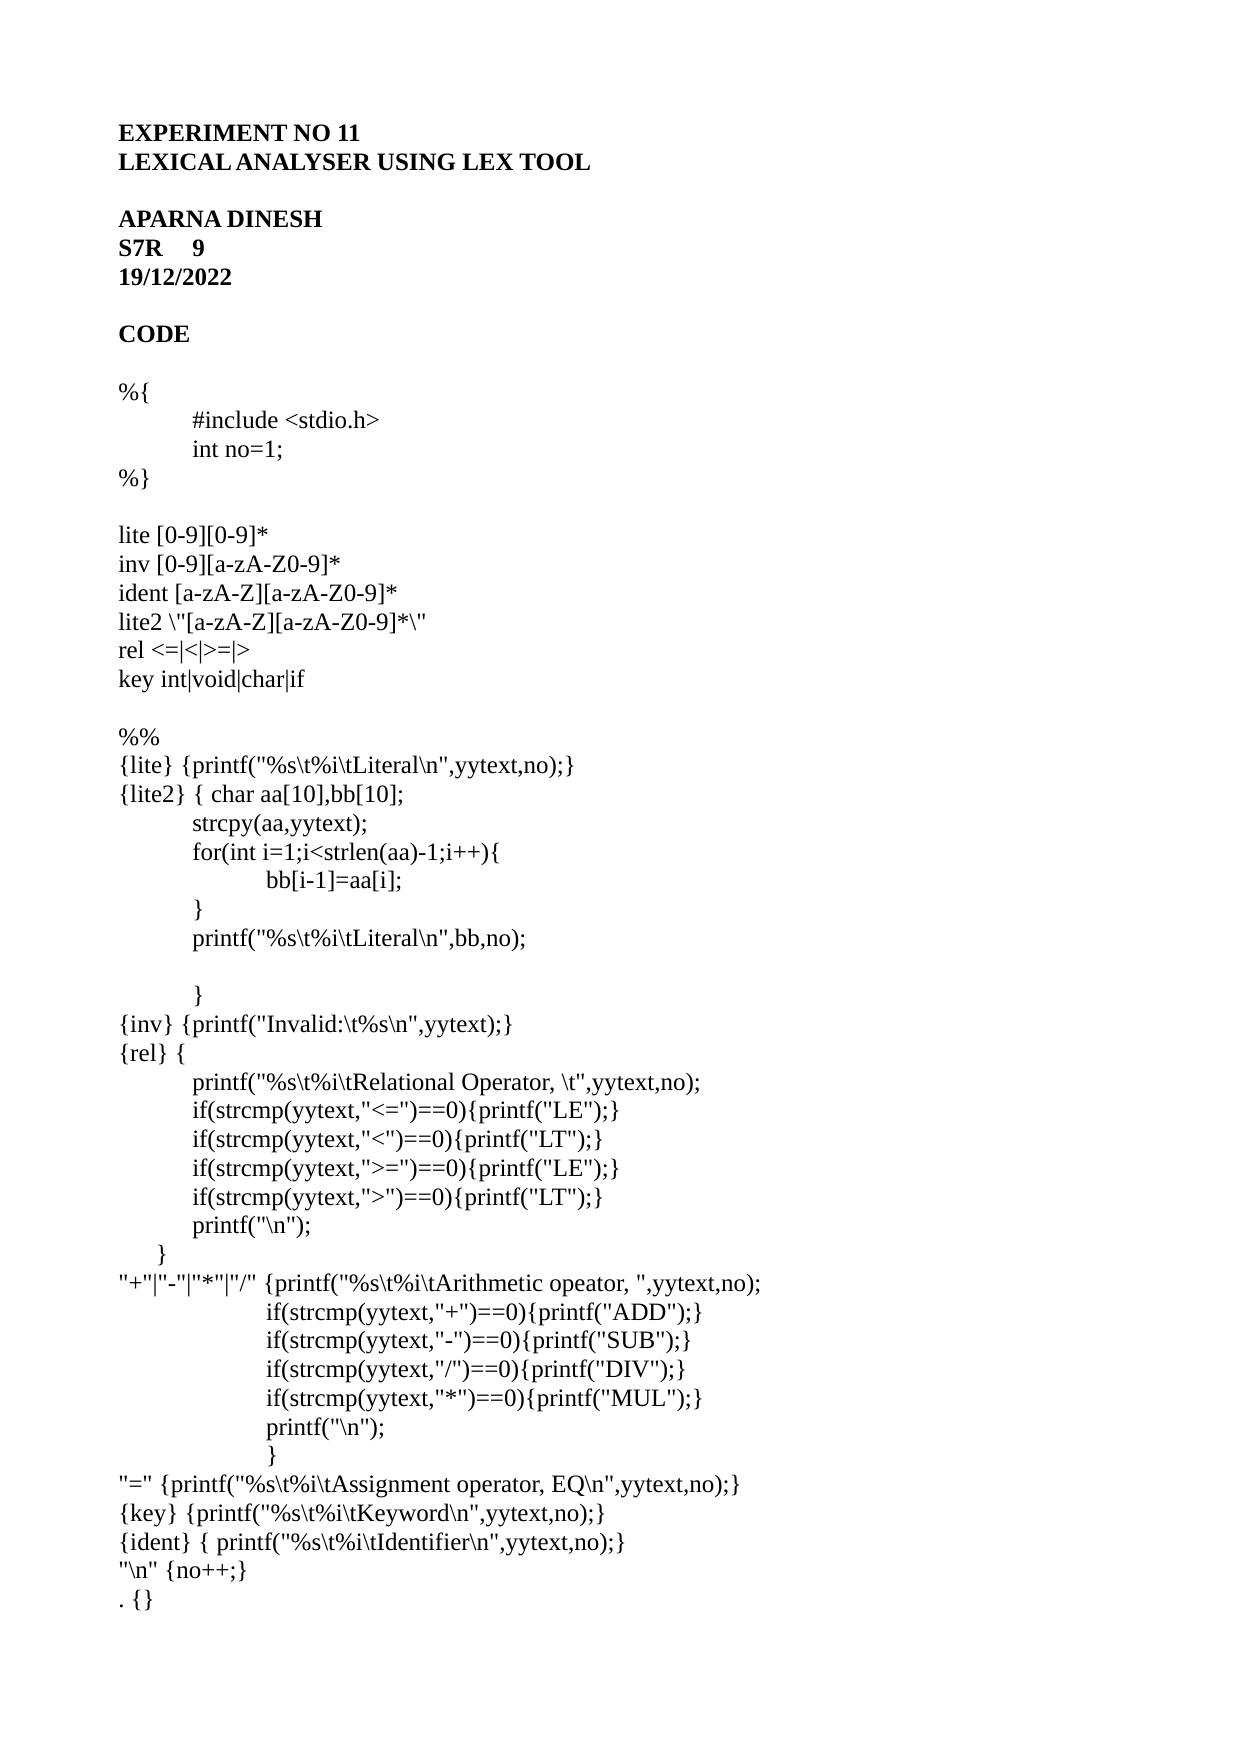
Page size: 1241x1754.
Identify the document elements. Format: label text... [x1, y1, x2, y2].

text {key} {printf("%s\t%i\tKeyword\n",yytext,no);} [118, 1498, 1122, 1527]
text if(strcmp(yytext,"<=")==0){printf("LE");} [118, 1096, 1122, 1124]
text printf("%s\t%i\tLiteral\n",bb,no); [118, 923, 1122, 952]
text %} [118, 463, 1122, 492]
text APARNA DINESH [118, 204, 1122, 233]
text {lite2} { char aa[10],bb[10]; [118, 779, 1122, 808]
text LEXICAL ANALYSER USING LEX TOOL [118, 147, 1122, 176]
text EXPERIMENT NO 11 [118, 118, 1122, 147]
text {rel} { [118, 1038, 1122, 1067]
text {inv} {printf("Invalid:\t%s\n",yytext);} [118, 1009, 1122, 1038]
text %% [118, 722, 1122, 751]
text . {} [118, 1584, 1122, 1613]
text S7R 9 [118, 233, 1122, 262]
text int no=1; [118, 434, 1122, 463]
text if(strcmp(yytext,"<")==0){printf("LT");} [118, 1124, 1122, 1153]
text %{ [118, 377, 1122, 406]
text {lite} {printf("%s\t%i\tLiteral\n",yytext,no);} [118, 751, 1122, 779]
text key int|void|char|if [118, 664, 1122, 693]
text printf("\n"); [118, 1211, 1122, 1239]
text printf("\n"); [118, 1412, 1122, 1441]
text 19/12/2022 [118, 262, 1122, 291]
text if(strcmp(yytext,">=")==0){printf("LE");} [118, 1153, 1122, 1182]
text } [118, 1441, 1122, 1469]
text for(int i=1;i<strlen(aa)-1;i++){ [118, 837, 1122, 866]
text if(strcmp(yytext,"*")==0){printf("MUL");} [118, 1383, 1122, 1412]
text {ident} { printf("%s\t%i\tIdentifier\n",yytext,no);} [118, 1527, 1122, 1556]
text if(strcmp(yytext,"-")==0){printf("SUB");} [118, 1326, 1122, 1354]
text "+"|"-"|"*"|"/" {printf("%s\t%i\tArithmetic opeator, ",yytext,no); [118, 1268, 1122, 1297]
text printf("%s\t%i\tRelational Operator, \t",yytext,no); [118, 1067, 1122, 1096]
text "\n" {no++;} [118, 1556, 1122, 1584]
text #include <stdio.h> [118, 406, 1122, 434]
text lite [0-9][0-9]* [118, 521, 1122, 549]
text } [118, 894, 1122, 923]
text if(strcmp(yytext,">")==0){printf("LT");} [118, 1182, 1122, 1211]
text CODE [118, 319, 1122, 348]
text if(strcmp(yytext,"+")==0){printf("ADD");} [118, 1297, 1122, 1326]
text strcpy(aa,yytext); [118, 808, 1122, 837]
text bb[i-1]=aa[i]; [118, 866, 1122, 894]
text ident [a-zA-Z][a-zA-Z0-9]* [118, 578, 1122, 607]
text lite2 \"[a-zA-Z][a-zA-Z0-9]*\" [118, 607, 1122, 636]
text } [118, 981, 1122, 1009]
text inv [0-9][a-zA-Z0-9]* [118, 549, 1122, 578]
text "=" {printf("%s\t%i\tAssignment operator, EQ\n",yytext,no);} [118, 1469, 1122, 1498]
text if(strcmp(yytext,"/")==0){printf("DIV");} [118, 1354, 1122, 1383]
text } [118, 1239, 1122, 1268]
text rel <=|<|>=|> [118, 636, 1122, 664]
